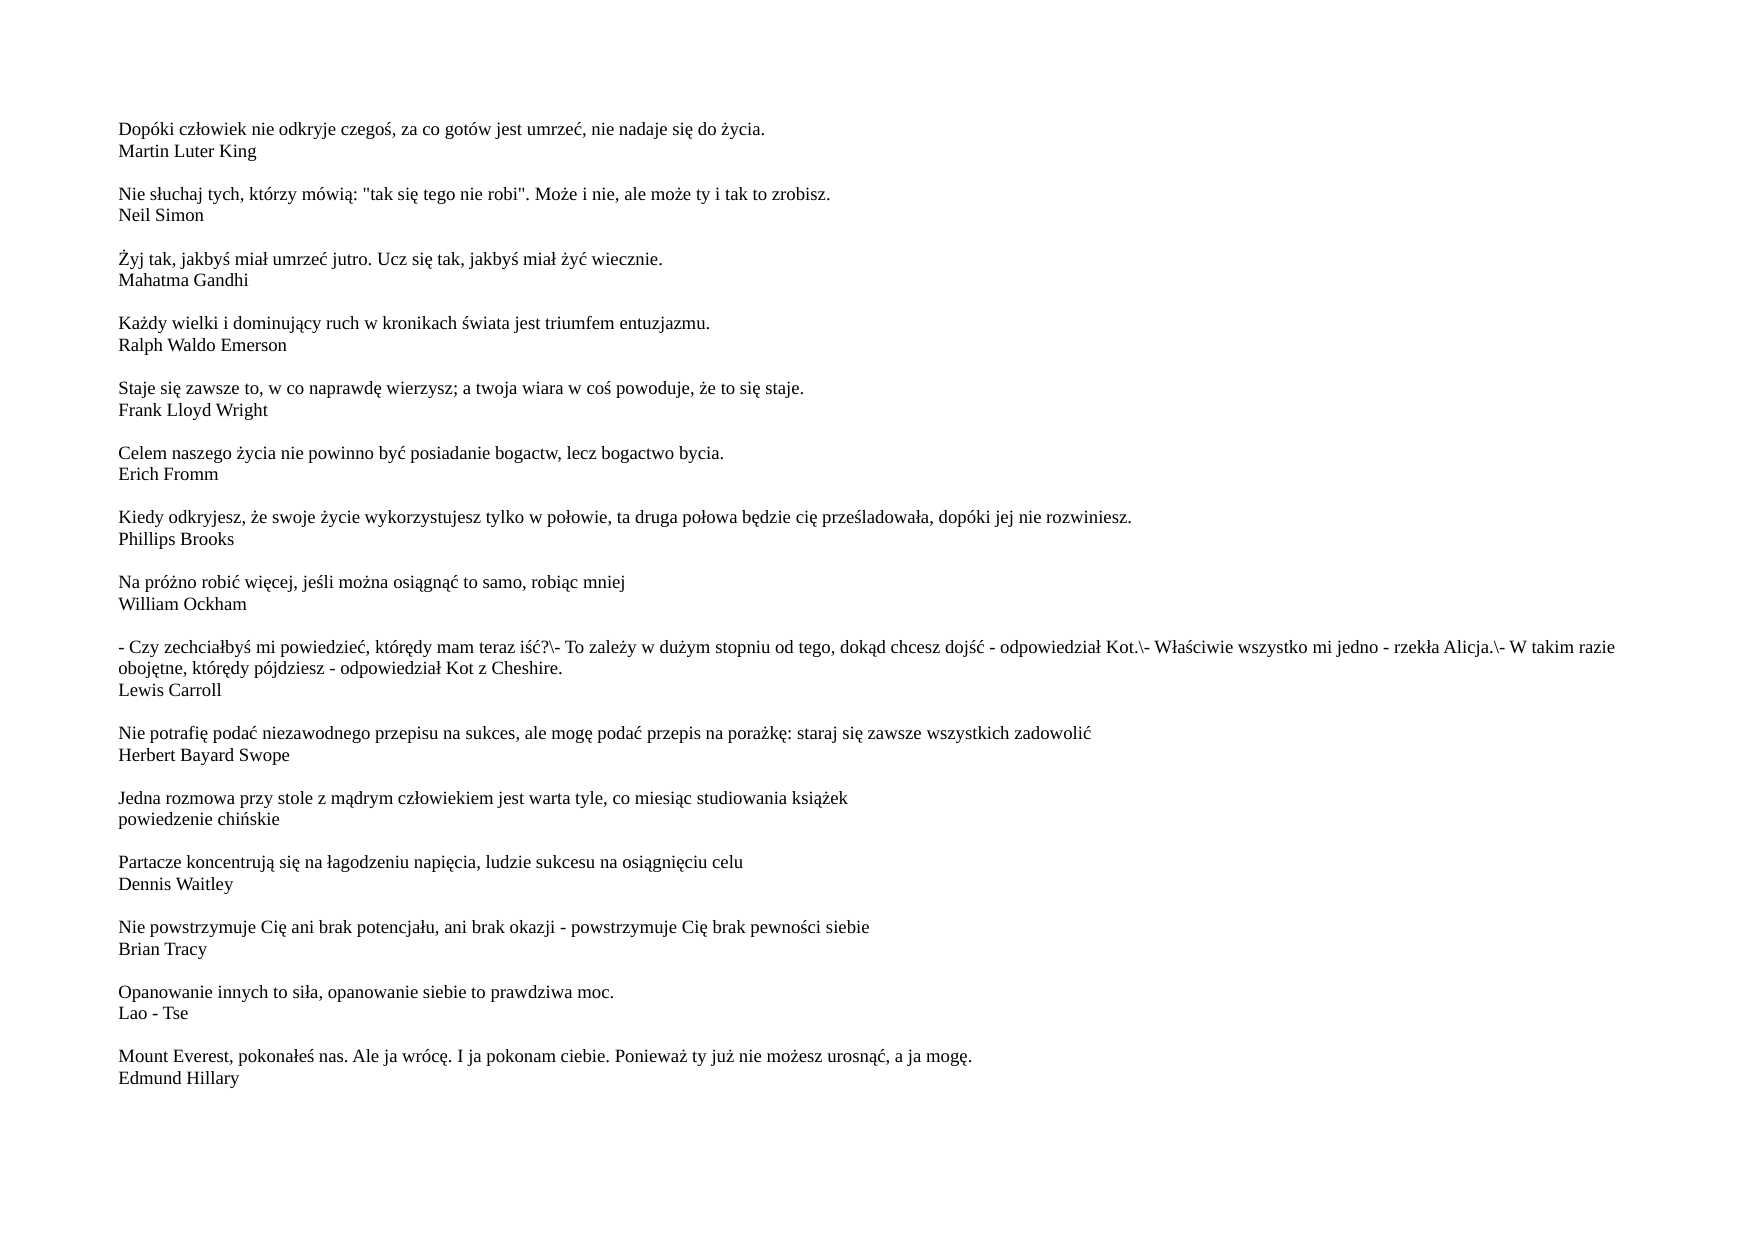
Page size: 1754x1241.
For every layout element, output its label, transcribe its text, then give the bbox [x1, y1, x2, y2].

text Ralph Waldo Emerson [118, 334, 1636, 355]
text Jedna rozmowa przy stole z mądrym człowiekiem jest warta tyle, co miesiąc studiowania książek [118, 787, 1636, 808]
text Brian Tracy [118, 937, 1636, 959]
text Żyj tak, jakbyś miał umrzeć jutro. Ucz się tak, jakbyś miał żyć wiecznie. [118, 247, 1636, 269]
text - Czy zechciałbyś mi powiedzieć, którędy mam teraz iść?\- To zależy w dużym stopniu od tego, dokąd chcesz dojść - odpowiedział Kot.\- Właściwie wszystko mi jedno - rzekła Alicja.\- W takim razie obojętne, którędy pójdziesz - odpowiedział Kot z Cheshire. [118, 636, 1636, 679]
text Edmund Hillary [118, 1067, 1636, 1088]
text Staje się zawsze to, w co naprawdę wierzysz; a twoja wiara w coś powoduje, że to się staje. [118, 377, 1636, 398]
text Mahatma Gandhi [118, 269, 1636, 291]
text Każdy wielki i dominujący ruch w kronikach świata jest triumfem entuzjazmu. [118, 312, 1636, 334]
text Lewis Carroll [118, 679, 1636, 700]
text Neil Simon [118, 204, 1636, 226]
text William Ockham [118, 592, 1636, 614]
text Nie słuchaj tych, którzy mówią: "tak się tego nie robi". Może i nie, ale może ty i tak to zrobisz. [118, 183, 1636, 204]
text Kiedy odkryjesz, że swoje życie wykorzystujesz tylko w połowie, ta druga połowa będzie cię prześladowała, dopóki jej nie rozwiniesz. [118, 506, 1636, 528]
text Opanowanie innych to siła, opanowanie siebie to prawdziwa moc. [118, 981, 1636, 1002]
text Lao - Tse [118, 1002, 1636, 1024]
text Frank Lloyd Wright [118, 398, 1636, 420]
text Erich Fromm [118, 463, 1636, 485]
text Nie potrafię podać niezawodnego przepisu na sukces, ale mogę podać przepis na porażkę: staraj się zawsze wszystkich zadowolić [118, 722, 1636, 743]
text Herbert Bayard Swope [118, 743, 1636, 765]
text Phillips Brooks [118, 528, 1636, 549]
text Celem naszego życia nie powinno być posiadanie bogactw, lecz bogactwo bycia. [118, 442, 1636, 463]
text Mount Everest, pokonałeś nas. Ale ja wrócę. I ja pokonam ciebie. Ponieważ ty już nie możesz urosnąć, a ja mogę. [118, 1045, 1636, 1067]
text Dopóki człowiek nie odkryje czegoś, za co gotów jest umrzeć, nie nadaje się do życia. [118, 118, 1636, 140]
text Nie powstrzymuje Cię ani brak potencjału, ani brak okazji - powstrzymuje Cię brak pewności siebie [118, 916, 1636, 937]
text Dennis Waitley [118, 873, 1636, 894]
text Partacze koncentrują się na łagodzeniu napięcia, ludzie sukcesu na osiągnięciu celu [118, 851, 1636, 873]
text Martin Luter King [118, 140, 1636, 161]
text Na próżno robić więcej, jeśli można osiągnąć to samo, robiąc mniej [118, 571, 1636, 592]
text powiedzenie chińskie [118, 808, 1636, 830]
